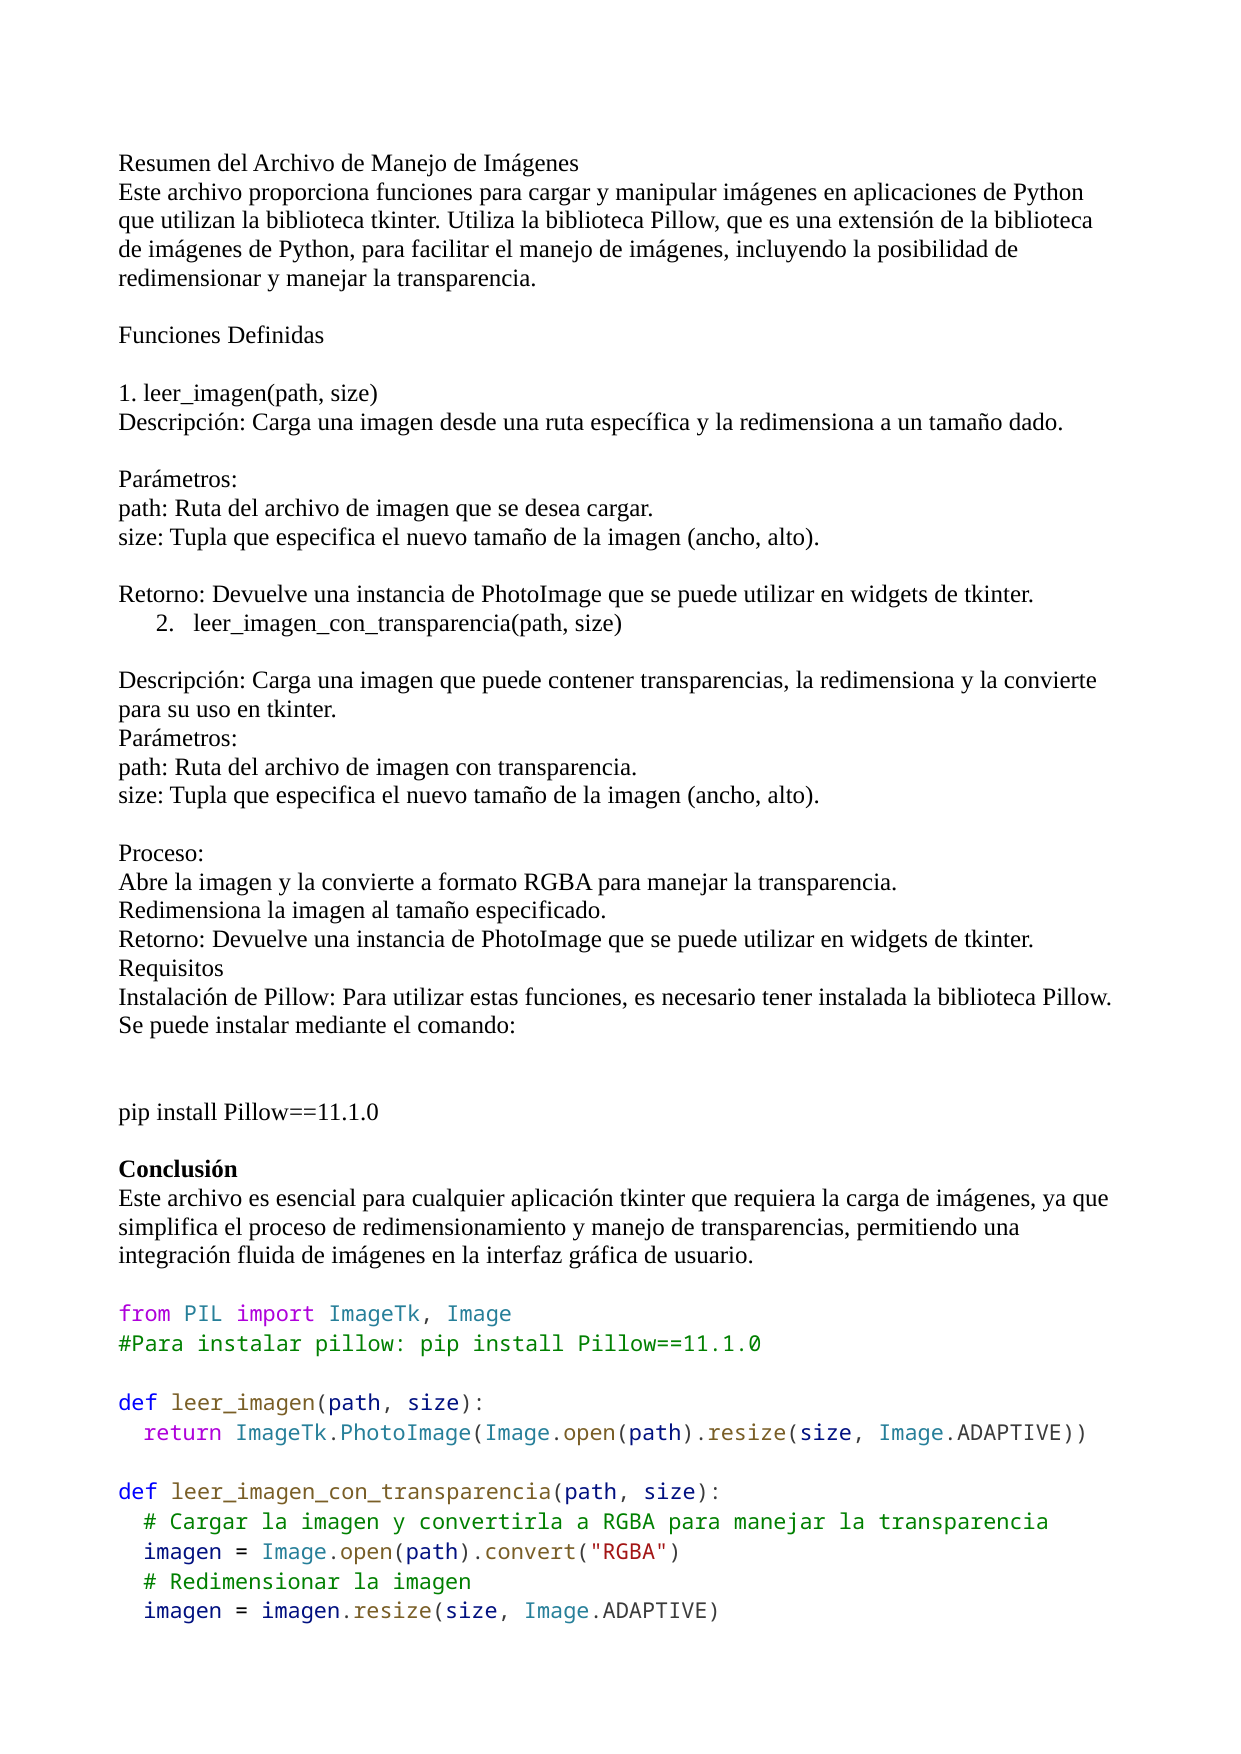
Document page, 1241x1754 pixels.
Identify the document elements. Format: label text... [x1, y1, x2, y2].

text Retorno: Devuelve una instancia de PhotoImage que se puede utilizar en widgets de tkinter. [118, 924, 1122, 953]
text Proceso: [118, 838, 1122, 867]
text imagen = Image.open(path).convert("RGBA") [118, 1536, 1122, 1566]
text # Cargar la imagen y convertirla a RGBA para manejar la transparencia [118, 1506, 1122, 1536]
text Parámetros: [118, 723, 1122, 752]
text Funciones Definidas [118, 320, 1122, 349]
text Instalación de Pillow: Para utilizar estas funciones, es necesario tener instalada la biblioteca Pillow. Se puede instalar mediante el comando: [118, 982, 1122, 1039]
text imagen = imagen.resize(size, Image.ADAPTIVE) [118, 1596, 1122, 1625]
text Este archivo proporciona funciones para cargar y manipular imágenes en aplicaciones de Python que utilizan la biblioteca tkinter. Utiliza la biblioteca Pillow, que es una extensión de la biblioteca de imágenes de Python, para facilitar el manejo de imágenes, incluyendo la posibilidad de redimensionar y manejar la transparencia. [118, 177, 1122, 292]
text size: Tupla que especifica el nuevo tamaño de la imagen (ancho, alto). [118, 780, 1122, 809]
text Descripción: Carga una imagen que puede contener transparencias, la redimensiona y la convierte para su uso en tkinter. [118, 665, 1122, 723]
text Abre la imagen y la convierte a formato RGBA para manejar la transparencia. [118, 867, 1122, 895]
list leer_imagen_con_transparencia(path, size) [156, 608, 1122, 637]
text # Redimensionar la imagen [118, 1566, 1122, 1596]
text pip install Pillow==11.1.0 [118, 1097, 1122, 1125]
text from PIL import ImageTk, Image [118, 1298, 1122, 1328]
text def leer_imagen_con_transparencia(path, size): [118, 1476, 1122, 1506]
text Conclusión [118, 1154, 1122, 1183]
text size: Tupla que especifica el nuevo tamaño de la imagen (ancho, alto). [118, 522, 1122, 550]
text Resumen del Archivo de Manejo de Imágenes [118, 148, 1122, 177]
text 1. leer_imagen(path, size) [118, 378, 1122, 407]
text def leer_imagen(path, size): [118, 1387, 1122, 1417]
text path: Ruta del archivo de imagen que se desea cargar. [118, 493, 1122, 522]
text return ImageTk.PhotoImage(Image.open(path).resize(size, Image.ADAPTIVE)) [118, 1417, 1122, 1447]
text Descripción: Carga una imagen desde una ruta específica y la redimensiona a un tamaño dado. [118, 407, 1122, 435]
text Retorno: Devuelve una instancia de PhotoImage que se puede utilizar en widgets de tkinter. [118, 579, 1122, 608]
text Parámetros: [118, 464, 1122, 493]
text path: Ruta del archivo de imagen con transparencia. [118, 752, 1122, 780]
text Este archivo es esencial para cualquier aplicación tkinter que requiera la carga de imágenes, ya que simplifica el proceso de redimensionamiento y manejo de transparencias, permitiendo una integración fluida de imágenes en la interfaz gráfica de usuario. [118, 1183, 1122, 1269]
text Redimensiona la imagen al tamaño especificado. [118, 895, 1122, 924]
text #Para instalar pillow: pip install Pillow==11.1.0 [118, 1328, 1122, 1357]
text Requisitos [118, 953, 1122, 982]
